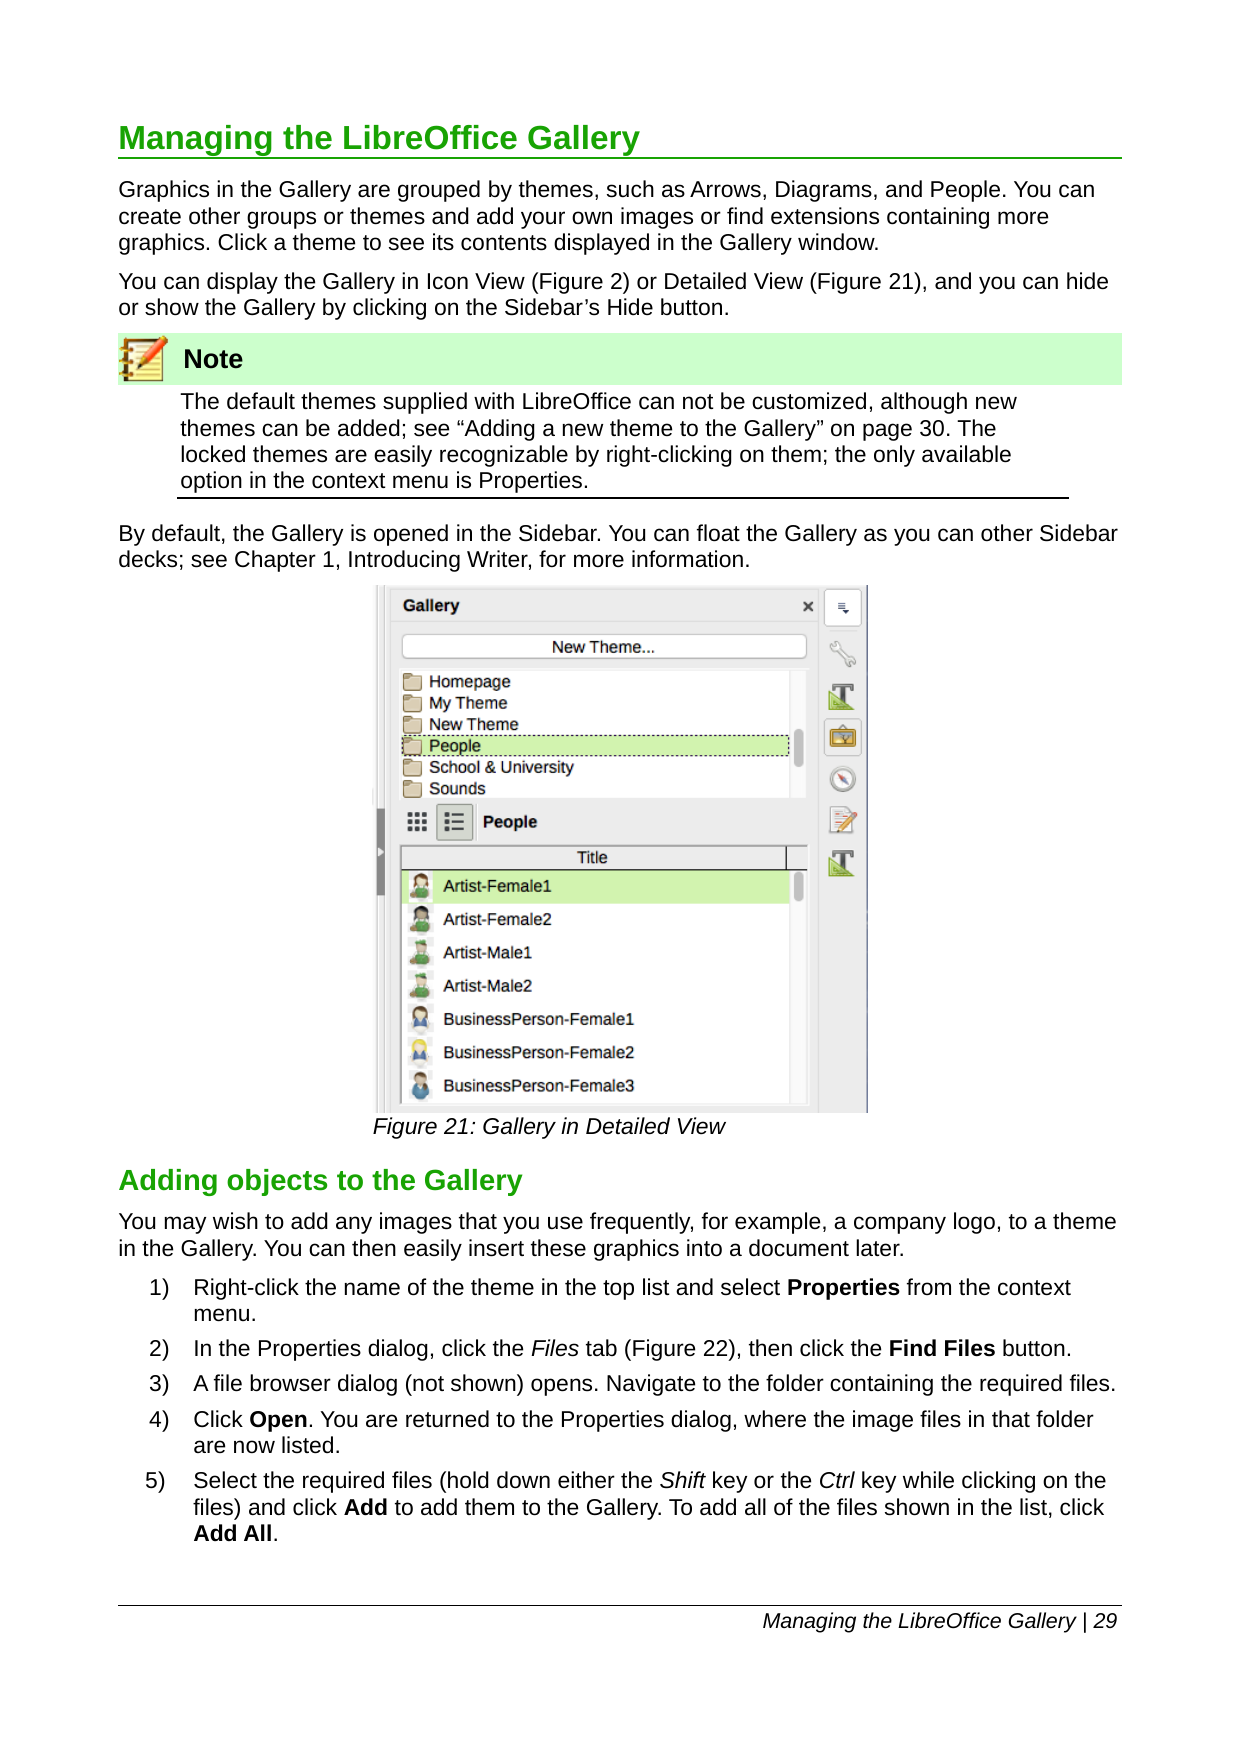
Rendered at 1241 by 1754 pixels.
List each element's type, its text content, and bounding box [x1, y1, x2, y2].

picture [119, 334, 170, 385]
text By default, the Gallery is opened in the Sidebar. You can float the Gallery as you can other Sidebar decks; see Chapter 1, Introducing Writer, for more information. [118, 520, 1122, 572]
text The default themes supplied with LibreOffice can not be customized, although new themes can be added; see “Adding a new theme to the Gallery” on page 30. The locked themes are easily recognizable by right-clicking on them; the only available option in the context menu is Properties. [177, 385, 1069, 497]
text Figure 21: Gallery in Detailed View [373, 1113, 868, 1139]
list Select the required files (hold down either the Shift key or the Ctrl key while clicking on the files) and click Add to add them to the Gallery. To add all of the files shown in the list, click Add All. [165, 1467, 1122, 1546]
text Graphics in the Gallery are grouped by themes, such as Arrows, Diagrams, and People. You can create other groups or themes and add your own images or find extensions containing more graphics. Click a theme to see its contents displayed in the Gallery window. [118, 176, 1122, 255]
list Right-click the name of the theme in the top list and select Properties from the context menu. [169, 1273, 1122, 1326]
list In the Properties dialog, click the Files tab (Figure 22), then click the Find Files button. [169, 1335, 1122, 1361]
list Click Open. You are returned to the Properties dialog, where the image files in that folder are now listed. [169, 1406, 1122, 1458]
subtitle Adding objects to the Gallery [118, 1163, 1122, 1197]
picture [372, 585, 868, 1113]
list A file browser dialog (not shown) opens. Navigate to the folder containing the required files. [169, 1370, 1122, 1397]
text You may wish to add any images that you use frequently, for example, a company logo, to a theme in the Gallery. You can then easily insert these graphics into a document later. [118, 1208, 1122, 1261]
subtitle Managing the LibreOffice Gallery [118, 118, 1122, 157]
text You can display the Gallery in Icon View (Figure 2) or Detailed View (Figure 21), and you can hide or show the Gallery by clicking on the Sidebar’s Hide button. [118, 268, 1122, 321]
subtitle Note [118, 333, 1122, 385]
